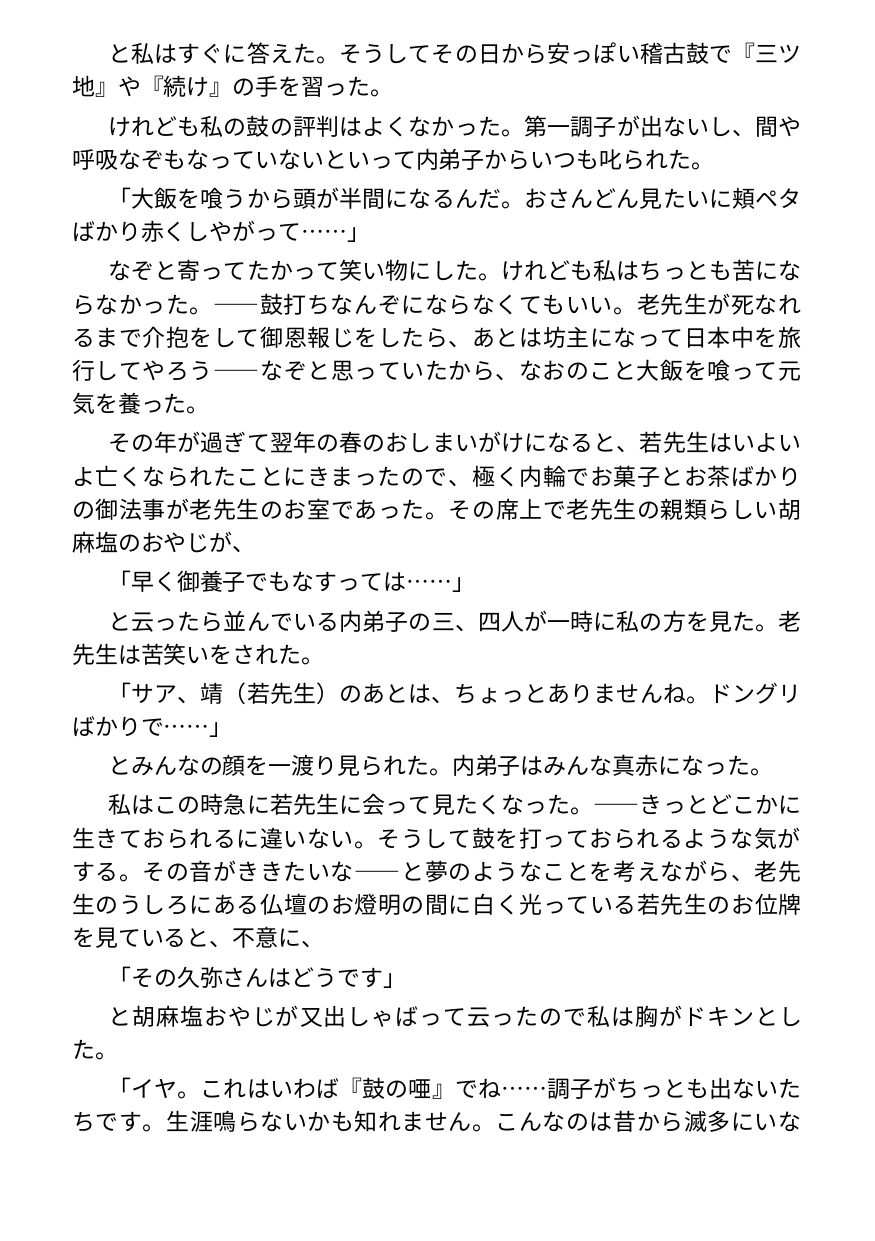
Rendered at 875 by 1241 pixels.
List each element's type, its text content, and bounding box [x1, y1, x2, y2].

text 「早く御養子でもなすっては……」 [72, 564, 802, 597]
text と私はすぐに答えた。そうしてその日から安っぽい稽古鼓で『三ツ地』や『続け』の手を習った。 [72, 36, 802, 102]
text と云ったら並んでいる内弟子の三、四人が一時に私の方を見た。老先生は苦笑いをされた。 [72, 603, 802, 670]
text と胡麻塩おやじが又出しゃばって云ったので私は胸がドキンとした。 [72, 998, 802, 1065]
text 「その久弥さんはどうです」 [72, 959, 802, 993]
text なぞと寄ってたかって笑い物にした。けれども私はちっとも苦にならなかった。――鼓打ちなんぞにならなくてもいい。老先生が死なれるまで介抱をして御恩報じをしたら、あとは坊主になって日本中を旅行してやろう――なぞと思っていたから、なおのこと大飯を喰って元気を養った。 [72, 253, 802, 419]
text けれども私の鼓の評判はよくなかった。第一調子が出ないし、間や呼吸なぞもなっていないといって内弟子からいつも叱られた。 [72, 108, 802, 175]
text 「サア、靖（若先生）のあとは、ちょっとありませんね。ドングリばかりで……」 [72, 676, 802, 742]
text 私はこの時急に若先生に会って見たくなった。――きっとどこかに生きておられるに違いない。そうして鼓を打っておられるような気がする。その音がききたいな――と夢のようなことを考えながら、老先生のうしろにある仏壇のお燈明の間に白く光っている若先生のお位牌を見ていると、不意に、 [72, 787, 802, 953]
text その年が過ぎて翌年の春のおしまいがけになると、若先生はいよいよ亡くなられたことにきまったので、極く内輪でお菓子とお茶ばかりの御法事が老先生のお室であった。その席上で老先生の親類らしい胡麻塩のおやじが、 [72, 425, 802, 558]
text 「大飯を喰うから頭が半間になるんだ。おさんどん見たいに頬ペタばかり赤くしやがって……」 [72, 181, 802, 247]
text とみんなの顔を一渡り見られた。内弟子はみんな真赤になった。 [72, 748, 802, 781]
text 「イヤ。これはいわば『鼓の唖』でね……調子がちっとも出ないたちです。生涯鳴らないかも知れません。こんなのは昔から滅多にいな [72, 1071, 802, 1137]
